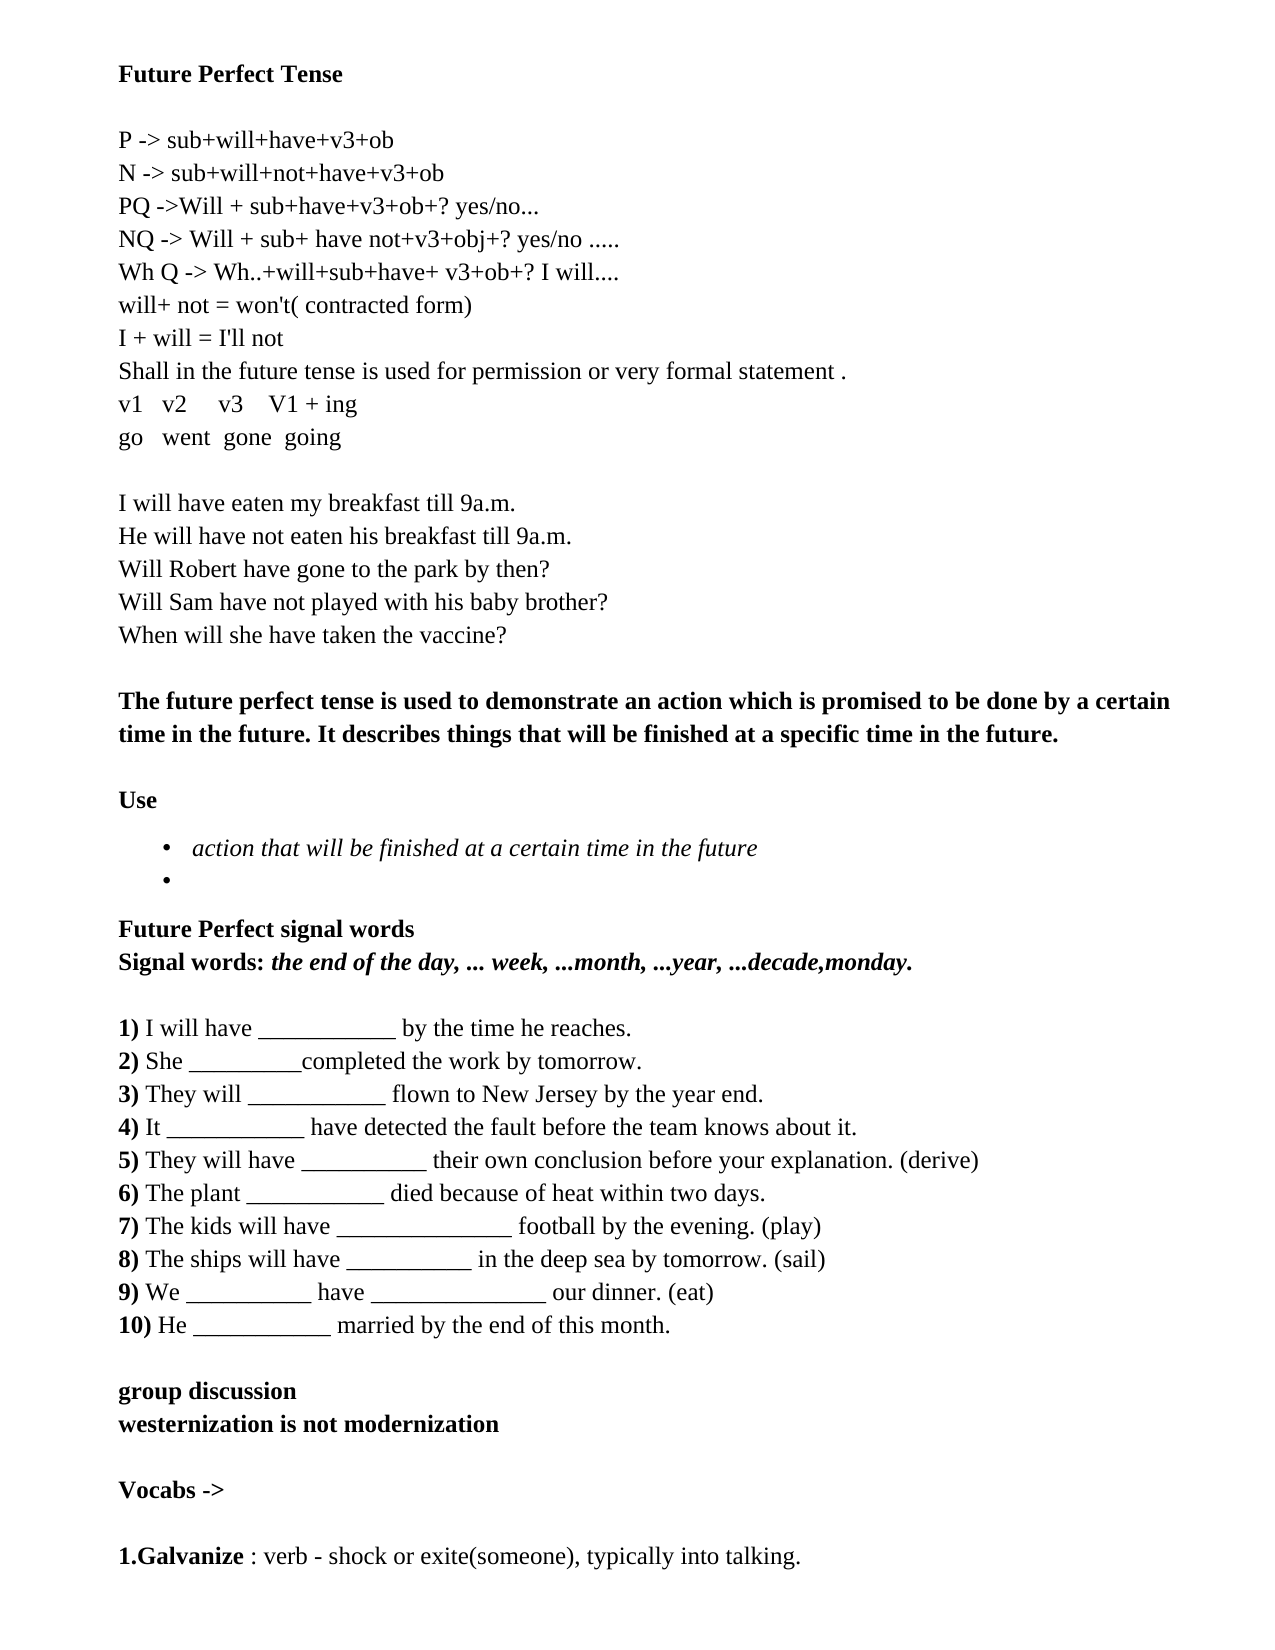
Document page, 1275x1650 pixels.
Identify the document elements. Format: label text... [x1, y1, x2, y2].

text Future Perfect Tense P -> sub+will+have+v3+ob N -> sub+will+not+have+v3+ob PQ ->Will + sub+have+v3+ob+? yes/no... NQ -> Will + sub+ have not+v3+obj+? yes/no ..... Wh Q -> Wh..+will+sub+have+ v3+ob+? I will.... will+ not = won't( contracted form) I + will = I'll not Shall in the future tense is used for permission or very formal statement . v1 v2 v3 V1 + ing go went gone going I will have eaten my breakfast till 9a.m. He will have not eaten his breakfast till 9a.m. Will Robert have gone to the park by then? Will Sam have not played with his baby brother? When will she have taken the vaccine? The future perfect tense is used to demonstrate an action which is promised to be done by a certain time in the future. It describes things that will be finished at a specific time in the future. Use [118, 59, 1216, 814]
list action that will be finished at a certain time in the future [162, 833, 1216, 862]
text Future Perfect signal words Signal words: the end of the day, ... week, ...month, ...year, ...decade,monday. 1) I will have ___________ by the time he reaches. 2) She _________completed the work by tomorrow. 3) They will ___________ flown to New Jersey by the year end. 4) It ___________ have detected the fault before the team knows about it. 5) They will have __________ their own conclusion before your explanation. (derive) 6) The plant ___________ died because of heat within two days. 7) The kids will have ______________ football by the evening. (play) 8) The ships will have __________ in the deep sea by tomorrow. (sail) 9) We __________ have ______________ our dinner. (eat) 10) He ___________ married by the end of this month. group discussion westernization is not modernization Vocabs -> 1.Galvanize : verb - shock or exite(someone), typically into talking. [118, 914, 1216, 1570]
